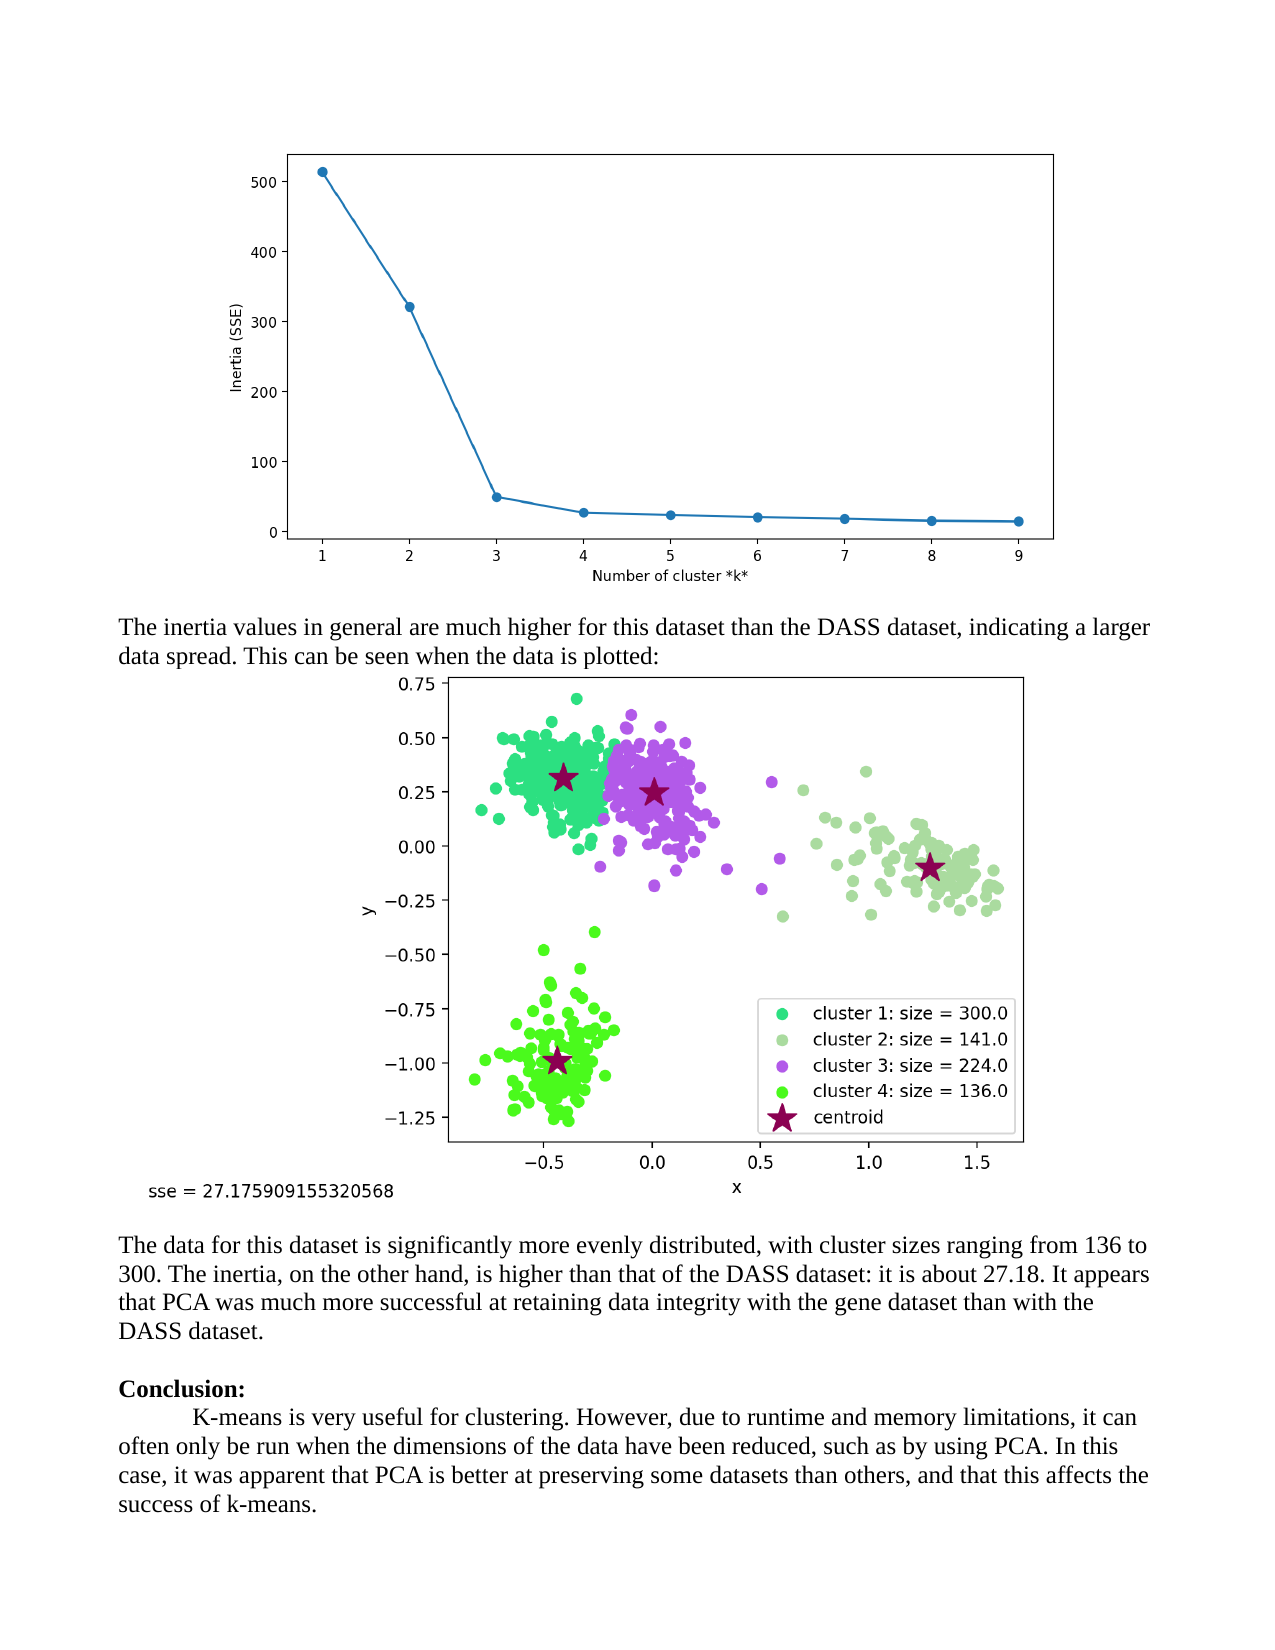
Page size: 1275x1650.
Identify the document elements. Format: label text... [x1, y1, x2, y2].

text The inertia values in general are much higher for this dataset than the DASS dataset, indicating a larger data spread. This can be seen when the data is plotted: [118, 612, 1157, 670]
picture [138, 669, 1137, 1202]
picture [181, 118, 1094, 584]
text K-means is very useful for clustering. However, due to runtime and memory limitations, it can often only be run when the dimensions of the data have been reduced, such as by using PCA. In this case, it was apparent that PCA is better at preserving some datasets than others, and that this affects the success of k-means. [118, 1402, 1157, 1517]
text Conclusion: [118, 1374, 1157, 1402]
text The data for this dataset is significantly more evenly distributed, with cluster sizes ranging from 136 to 300. The inertia, on the other hand, is higher than that of the DASS dataset: it is about 27.18. It appears that PCA was much more successful at retaining data integrity with the gene dataset than with the DASS dataset. [118, 1230, 1157, 1345]
